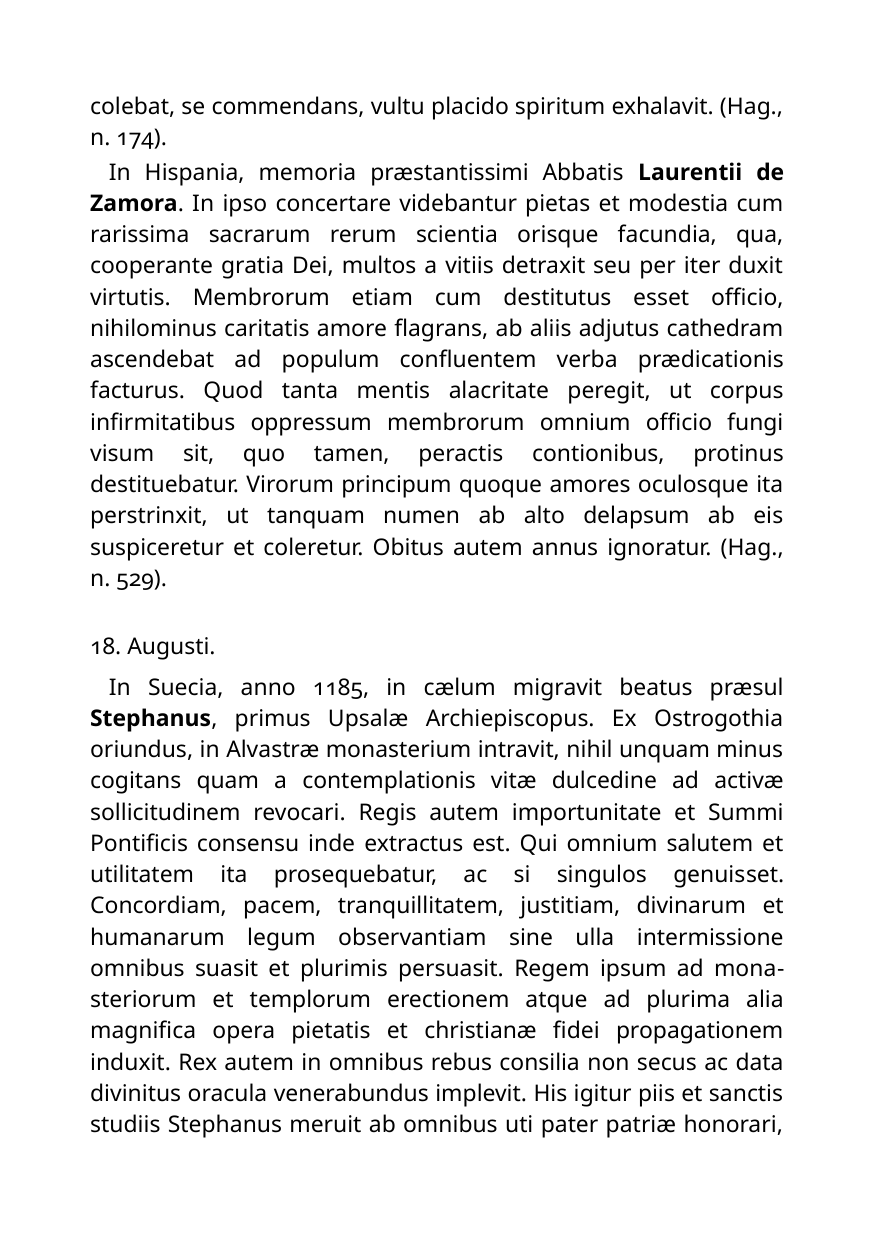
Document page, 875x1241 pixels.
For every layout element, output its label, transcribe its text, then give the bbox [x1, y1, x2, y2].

text In Hispania, memoria præstantissimi Abbatis Laurentii de Zamora. In ipso concertare videbantur pietas et modestia cum rarissima sacrarum rerum scientia orisque facundia, qua, cooperante gratia Dei, multos a vitiis detraxit seu per iter duxit virtutis. Membrorum etiam cum destitutus esset officio, nihilominus caritatis amore flagrans, ab aliis adjutus cathedram ascendebat ad populum confluentem verba prædicationis facturus. Quod tanta mentis alacritate peregit, ut corpus infirmitatibus oppressum membrorum omnium officio fungi visum sit, quo tamen, peractis contionibus, protinus destituebatur. Virorum principum quoque amores oculosque ita perstrinxit, ut tanquam numen ab alto delapsum ab eis suspiceretur et coleretur. Obitus autem annus ignoratur. (Hag., n. 529). [90, 156, 784, 593]
text colebat, se commendans, vultu placido spiritum exhalavit. (Hag., n. 174). [90, 90, 784, 152]
text In Suecia, anno 1185, in cælum migravit beatus præsul Stephanus, primus Upsalæ Archiepiscopus. Ex Ostrogothia oriundus, in Alvastræ monasterium intravit, nihil unquam minus cogitans quam a contemplationis vitæ dulcedine ad activæ sollicitudinem revocari. Regis autem importunitate et Summi Pontificis consensu inde extractus est. Qui omnium salutem et utilitatem ita prosequebatur, ac si singulos genuis­set. Concordiam, pacem, tranquillitatem, justitiam, divinarum et humanarum legum observantiam sine ulla intermissione omnibus suasit et plurimis persuasit. Regem ipsum ad mona­steriorum et templorum erectionem atque ad plurima alia magnifica opera pietatis et christianæ fidei propagationem induxit. Rex autem in omnibus rebus consilia non secus ac data divinitus oracula venerabundus implevit. His igitur piis et sanctis studiis Stephanus meruit ab omnibus uti pater patriæ honorari, [90, 671, 784, 1139]
text 18. Augusti. [90, 630, 784, 662]
